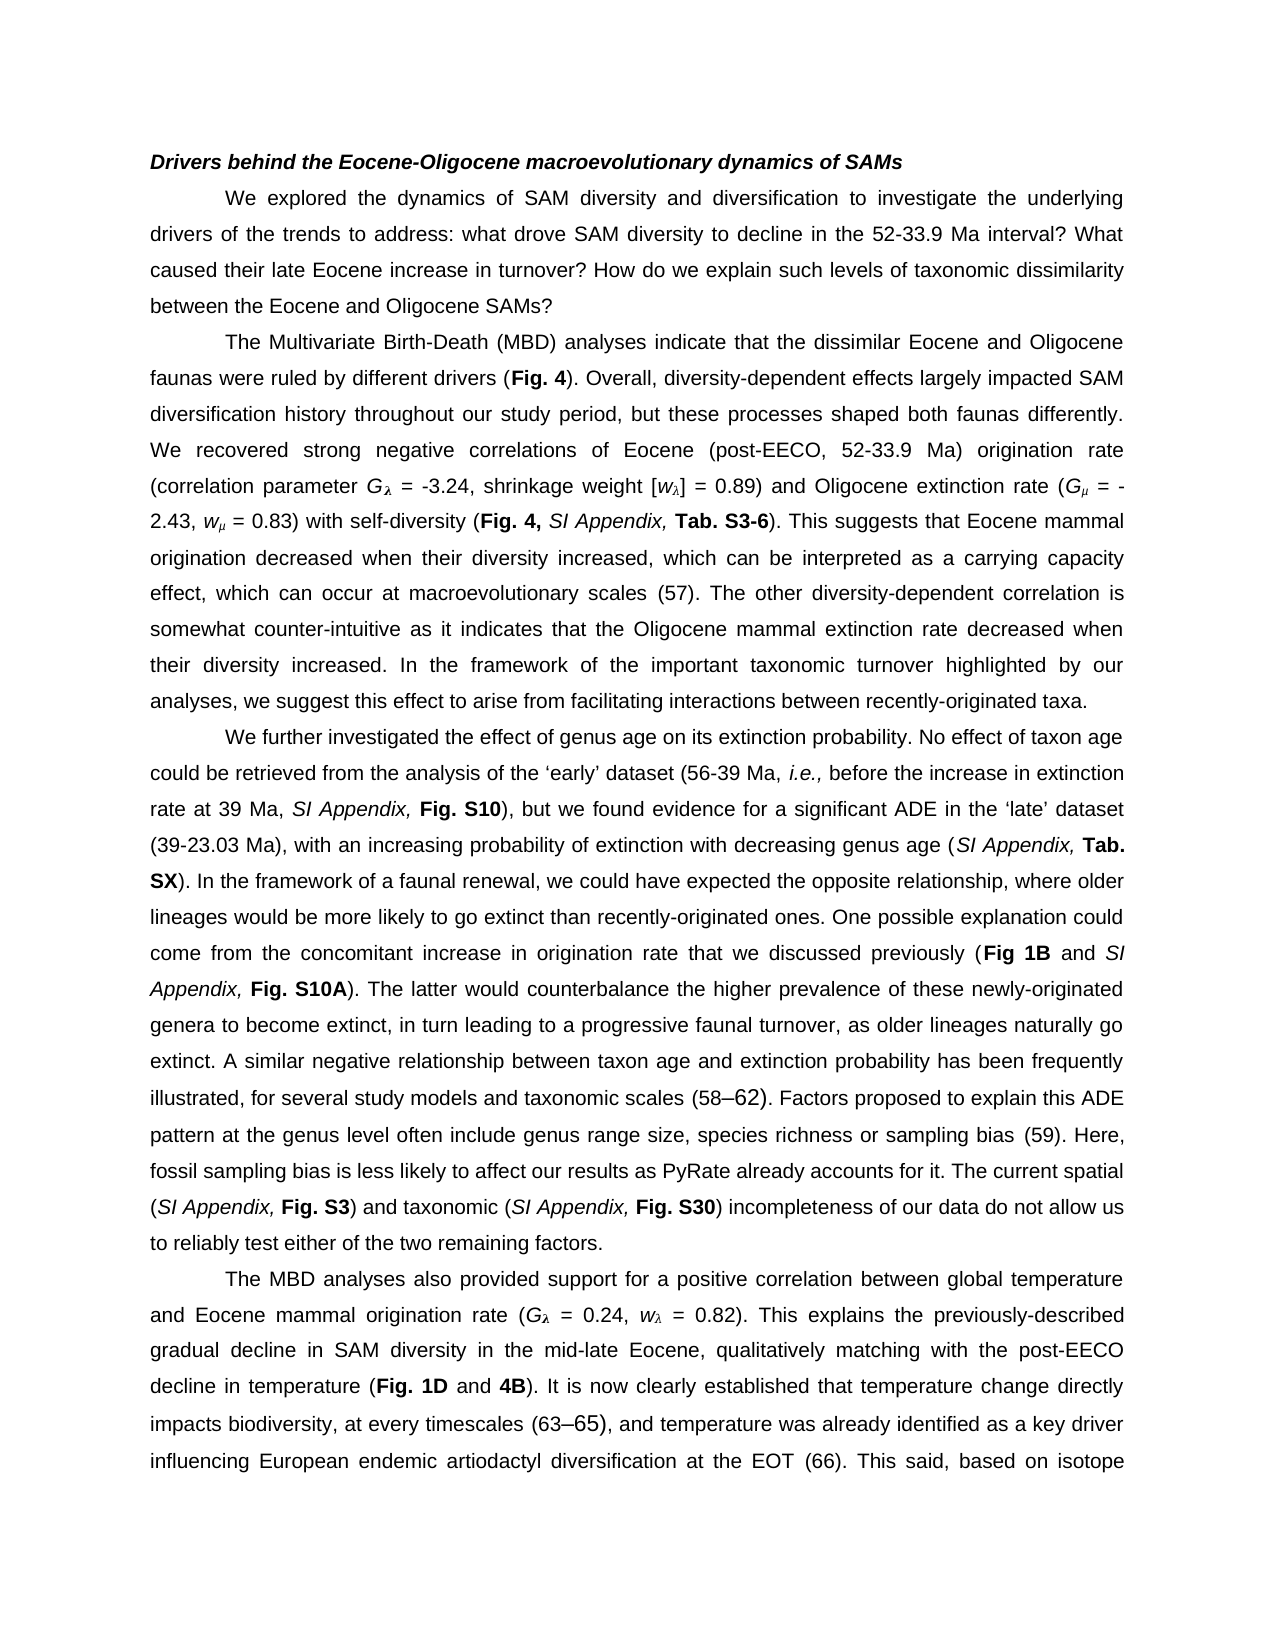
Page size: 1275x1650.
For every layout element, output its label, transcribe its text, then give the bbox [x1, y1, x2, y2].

text The Multivariate Birth-Death (MBD) analyses indicate that the dissimilar Eocene and Oligocene faunas were ruled by different drivers (Fig. 4). Overall, diversity-dependent effects largely impacted SAM diversification history throughout our study period, but these processes shaped both faunas differently. We recovered strong negative correlations of Eocene (post-EECO, 52-33.9 Ma) origination rate (correlation parameter G𝝀 = -3.24, shrinkage weight [w𝜆] = 0.89) and Oligocene extinction rate (Gµ = -2.43, wµ = 0.83) with self-diversity (Fig. 4, SI Appendix, Tab. S3-6). This suggests that Eocene mammal origination decreased when their diversity increased, which can be interpreted as a carrying capacity effect, which can occur at macroevolutionary scales (57). The other diversity-dependent correlation is somewhat counter-intuitive as it indicates that the Oligocene mammal extinction rate decreased when their diversity increased. In the framework of the important taxonomic turnover highlighted by our analyses, we suggest this effect to arise from facilitating interactions between recently-originated taxa. [150, 330, 1125, 713]
text We explored the dynamics of SAM diversity and diversification to investigate the underlying drivers of the trends to address: what drove SAM diversity to decline in the 52-33.9 Ma interval? What caused their late Eocene increase in turnover? How do we explain such levels of taxonomic dissimilarity between the Eocene and Oligocene SAMs? [150, 186, 1125, 318]
text Drivers behind the Eocene-Oligocene macroevolutionary dynamics of SAMs [150, 150, 1125, 174]
text We further investigated the effect of genus age on its extinction probability. No effect of taxon age could be retrieved from the analysis of the ‘early’ dataset (56-39 Ma, i.e., before the increase in extinction rate at 39 Ma, SI Appendix, Fig. S10), but we found evidence for a significant ADE in the ‘late’ dataset (39-23.03 Ma), with an increasing probability of extinction with decreasing genus age (SI Appendix, Tab. SX). In the framework of a faunal renewal, we could have expected the opposite relationship, where older lineages would be more likely to go extinct than recently-originated ones. One possible explanation could come from the concomitant increase in origination rate that we discussed previously (Fig 1B and SI Appendix, Fig. S10A). The latter would counterbalance the higher prevalence of these newly-originated genera to become extinct, in turn leading to a progressive faunal turnover, as older lineages naturally go extinct. A similar negative relationship between taxon age and extinction probability has been frequently illustrated, for several study models and taxonomic scales (58–62). Factors proposed to explain this ADE pattern at the genus level often include genus range size, species richness or sampling bias (59). Here, fossil sampling bias is less likely to affect our results as PyRate already accounts for it. The current spatial (SI Appendix, Fig. S3) and taxonomic (SI Appendix, Fig. S30) incompleteness of our data do not allow us to reliably test either of the two remaining factors. [150, 725, 1125, 1254]
text The MBD analyses also provided support for a positive correlation between global temperature and Eocene mammal origination rate (G𝝀 = 0.24, w𝜆 = 0.82). This explains the previously-described gradual decline in SAM diversity in the mid-late Eocene, qualitatively matching with the post-EECO decline in temperature (Fig. 1D and 4B). It is now clearly established that temperature change directly impacts biodiversity, at every timescales (63–65), and temperature was already identified as a key driver influencing European endemic artiodactyl diversification at the EOT (66). This said, based on isotope [150, 1266, 1125, 1472]
